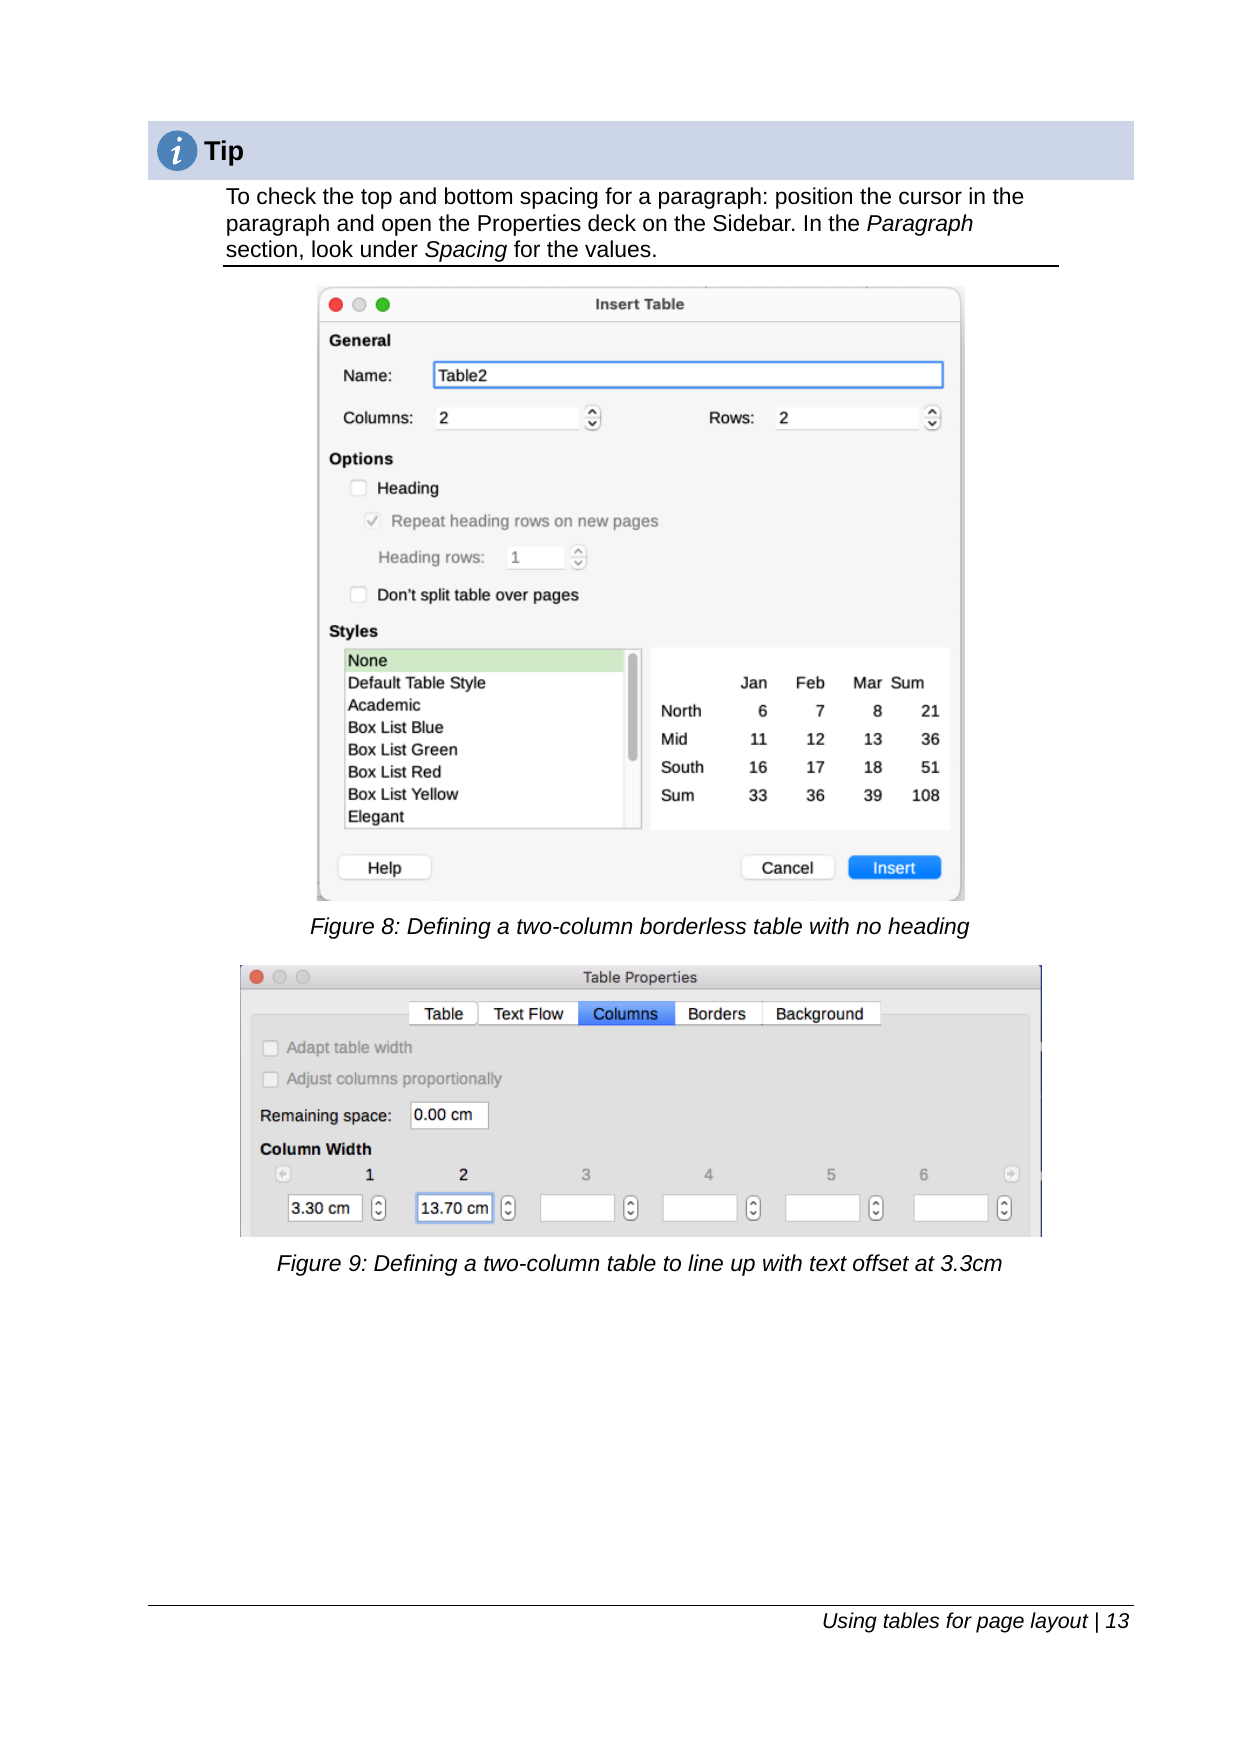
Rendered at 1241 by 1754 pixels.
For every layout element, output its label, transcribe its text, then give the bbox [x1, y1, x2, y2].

text To check the top and bottom spacing for a paragraph: position the cursor in the paragraph and open the Properties deck on the Sidebar. In the Paragraph section, look under Spacing for the values. [223, 180, 1059, 265]
text Figure 9: Defining a two-column table to line up with text offset at 3.3cm [237, 1249, 1044, 1276]
picture [240, 965, 1042, 1237]
picture [316, 286, 965, 901]
subtitle Tip [148, 121, 1134, 180]
text Figure 8: Defining a two-column borderless table with no heading [294, 913, 988, 939]
